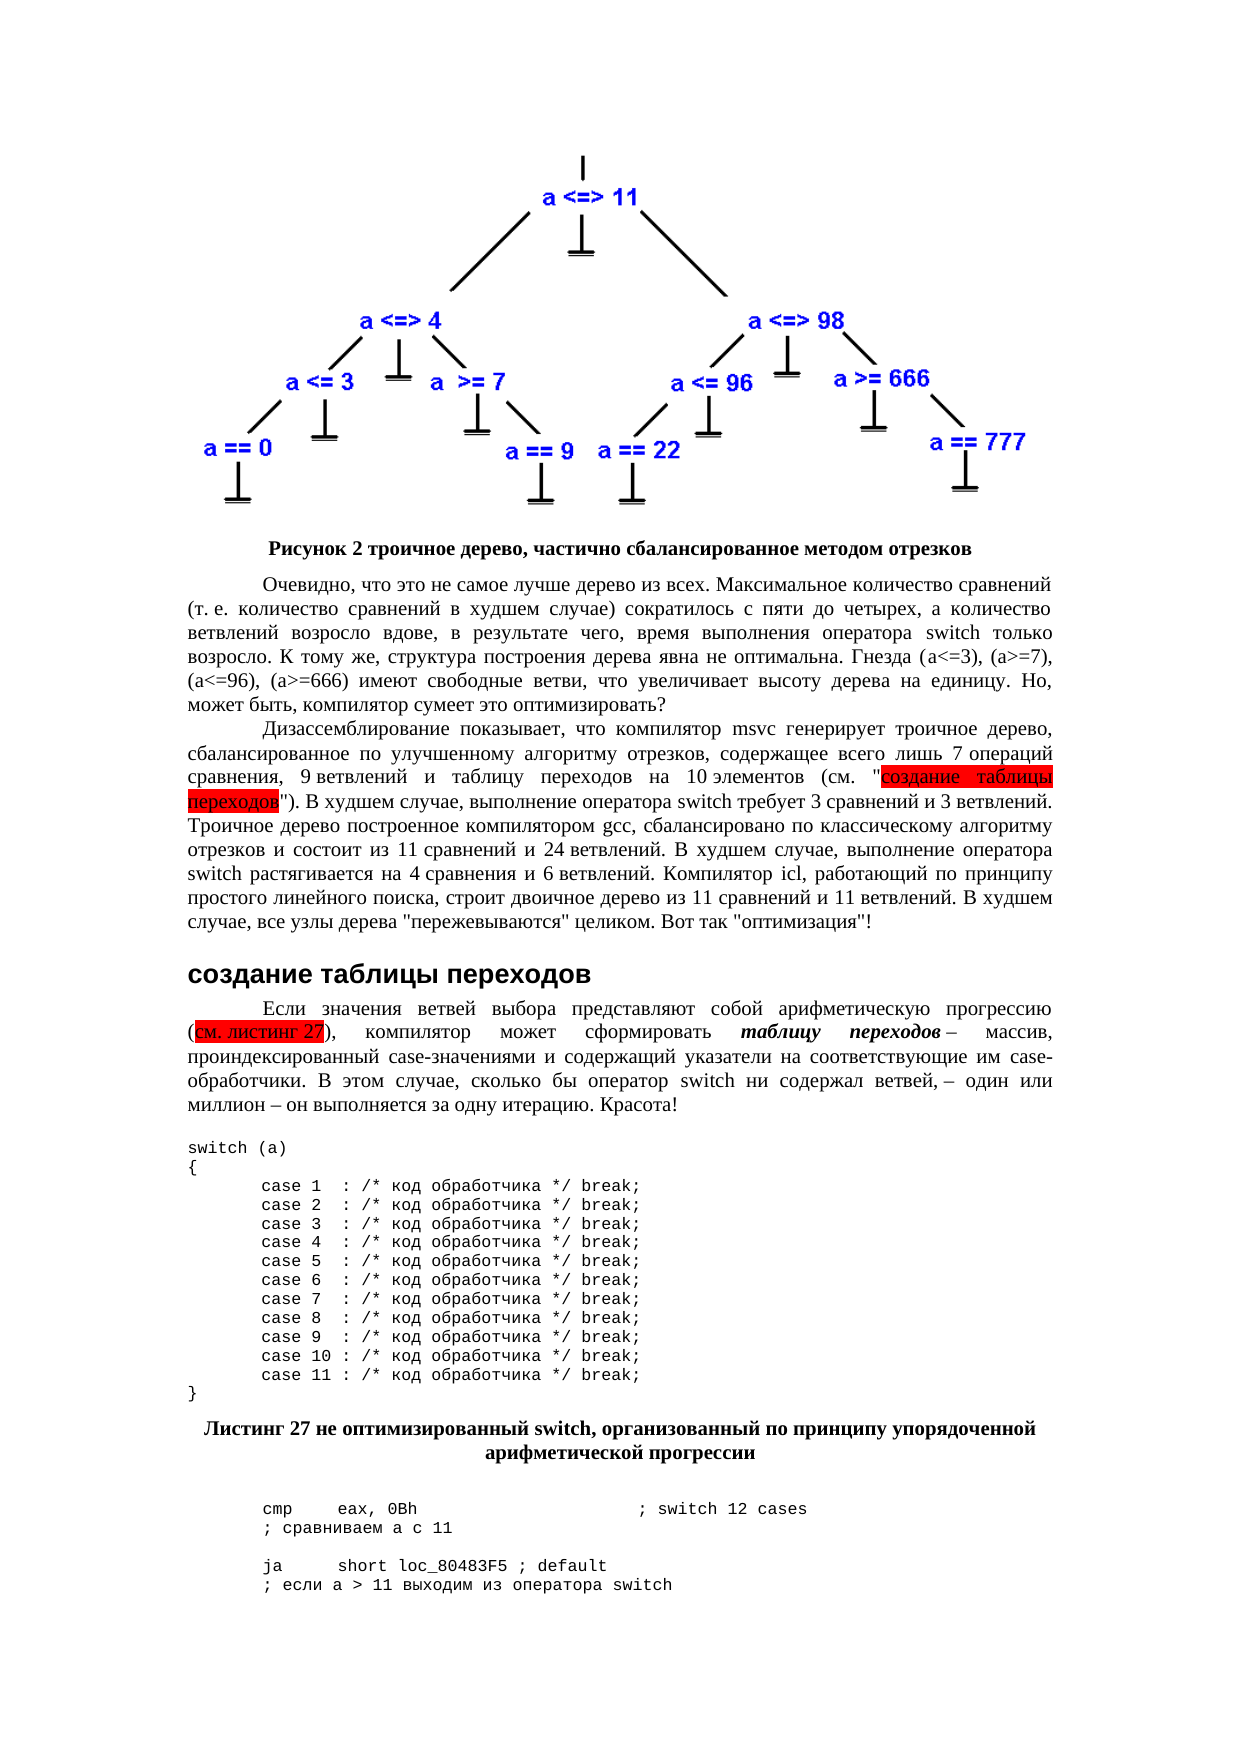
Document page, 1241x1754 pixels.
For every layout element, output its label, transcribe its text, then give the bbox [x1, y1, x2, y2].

text case 6 : /* код обработчика */ break; [187, 1272, 1053, 1291]
text Очевидно, что это не самое лучше дерево из всех. Максимальное количество сравнений (т. е. количество сравнений в худшем случае) сократилось с пяти до четырех, а количество ветвлений возросло вдове, в результате чего, время выполнения оператора switch только возросло. К тому же, структура построения дерева явна не оптимальна. Гнезда (a<=3), (a>=7), (a<=96), (a>=666) имеют свободные ветви, что увеличивает высоту дерева на единицу. Но, может быть, компилятор сумеет это оптимизировать? [187, 572, 1053, 716]
text case 7 : /* код обработчика */ break; [187, 1291, 1053, 1309]
text case 5 : /* код обработчика */ break; [187, 1253, 1053, 1272]
text ; сравниваем a с 11 [187, 1520, 1053, 1539]
text case 2 : /* код обработчика */ break; [187, 1196, 1053, 1215]
text Рисунок 2 троичное дерево, частично сбалансированное методом отрезков [187, 535, 1053, 559]
text case 3 : /* код обработчика */ break; [187, 1215, 1053, 1234]
text Листинг 27 не оптимизированный switch, организованный по принципу упорядоченной арифметической прогрессии [187, 1416, 1053, 1464]
text { [187, 1159, 1053, 1177]
text ja short loc_80483F5 ; default [187, 1557, 1053, 1576]
text switch (a) [187, 1140, 1053, 1159]
text case 8 : /* код обработчика */ break; [187, 1309, 1053, 1328]
text } [187, 1385, 1053, 1404]
text Дизассемблирование показывает, что компилятор msvc генерирует троичное дерево, сбалансированное по улучшенному алгоритму отрезков, содержащее всего лишь 7 операций сравнения, 9 ветвлений и таблицу переходов на 10 элементов (см. "создание таблицы переходов"). В худшем случае, выполнение оператора switch требует 3 сравнений и 3 ветвлений. Троичное дерево построенное компилятором gcc, сбалансировано по классическому алгоритму отрезков и состоит из 11 сравнений и 24 ветвлений. В худшем случае, выполнение оператора switch растягивается на 4 сравнения и 6 ветвлений. Компилятор icl, работающий по принципу простого линейного поиска, строит двоичное дерево из 11 сравнений и 11 ветвлений. В худшем случае, все узлы дерева "пережевываются" целиком. Вот так "оптимизация"! [187, 716, 1053, 933]
picture [187, 150, 1053, 523]
text case 9 : /* код обработчика */ break; [187, 1328, 1053, 1347]
text cmp eax, 0Bh ; switch 12 cases [187, 1501, 1053, 1520]
subtitle создание таблицы переходов [187, 958, 1053, 989]
text case 4 : /* код обработчика */ break; [187, 1234, 1053, 1253]
text case 11 : /* код обработчика */ break; [187, 1366, 1053, 1385]
text ; если a > 11 выходим из оператора switch [187, 1576, 1053, 1595]
text Если значения ветвей выбора представляют собой арифметическую прогрессию (см. листинг 27), компилятор может сформировать таблицу переходов – массив, проиндексированный case-значениями и содержащий указатели на соответствующие им case-обработчики. В этом случае, сколько бы оператор switch ни содержал ветвей, – один или миллион – он выполняется за одну итерацию. Красота! [187, 995, 1053, 1116]
text case 10 : /* код обработчика */ break; [187, 1347, 1053, 1366]
text case 1 : /* код обработчика */ break; [187, 1177, 1053, 1196]
